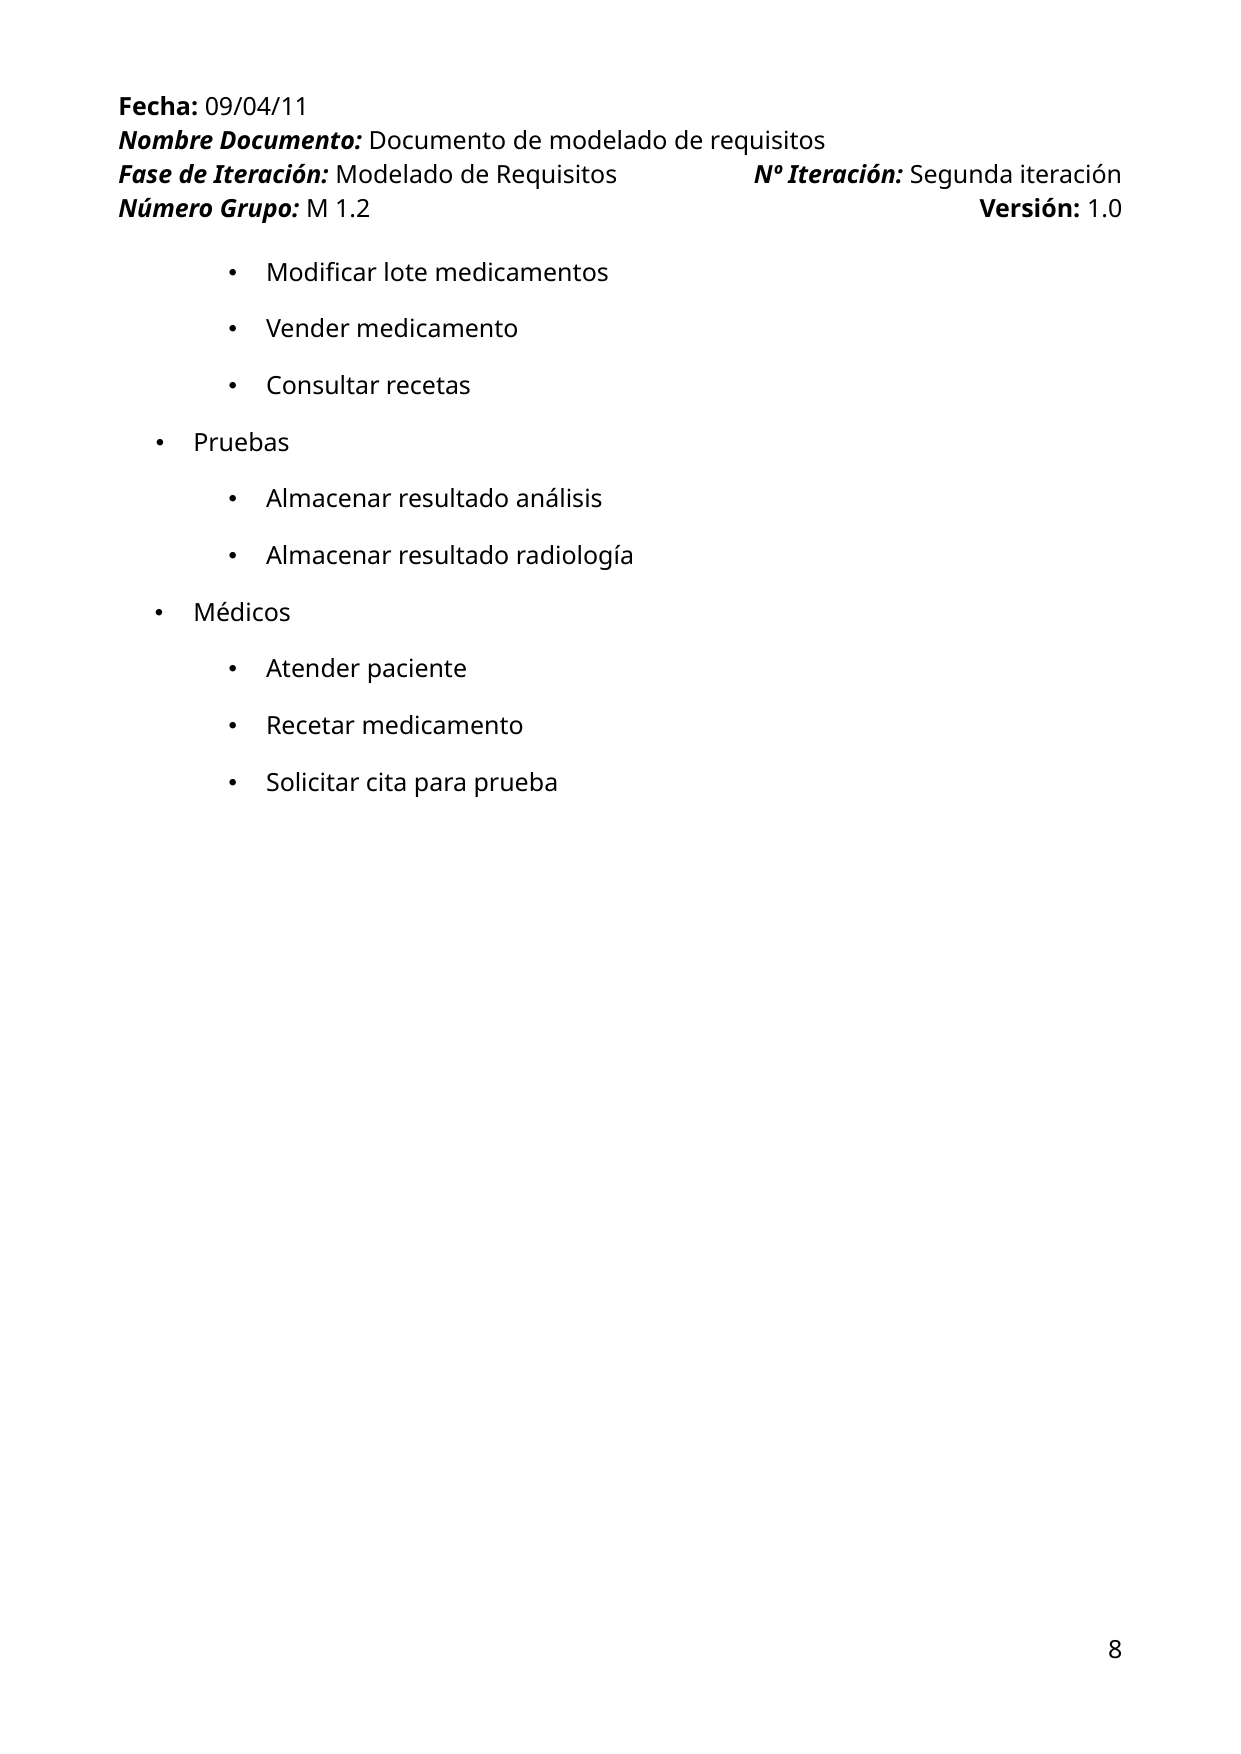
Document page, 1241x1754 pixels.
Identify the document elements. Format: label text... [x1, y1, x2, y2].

list Modificar lote medicamentos [228, 254, 1122, 288]
list Almacenar resultado análisis [228, 481, 1122, 515]
list Pruebas [156, 424, 1122, 458]
list Médicos [154, 594, 1122, 628]
list Atender paciente [228, 651, 1122, 685]
list Consultar recetas [228, 368, 1122, 402]
list Almacenar resultado radiología [228, 538, 1122, 572]
list Recetar medicamento [228, 708, 1122, 742]
list Vender medicamento [228, 311, 1122, 345]
list Solicitar cita para prueba [228, 764, 1122, 798]
